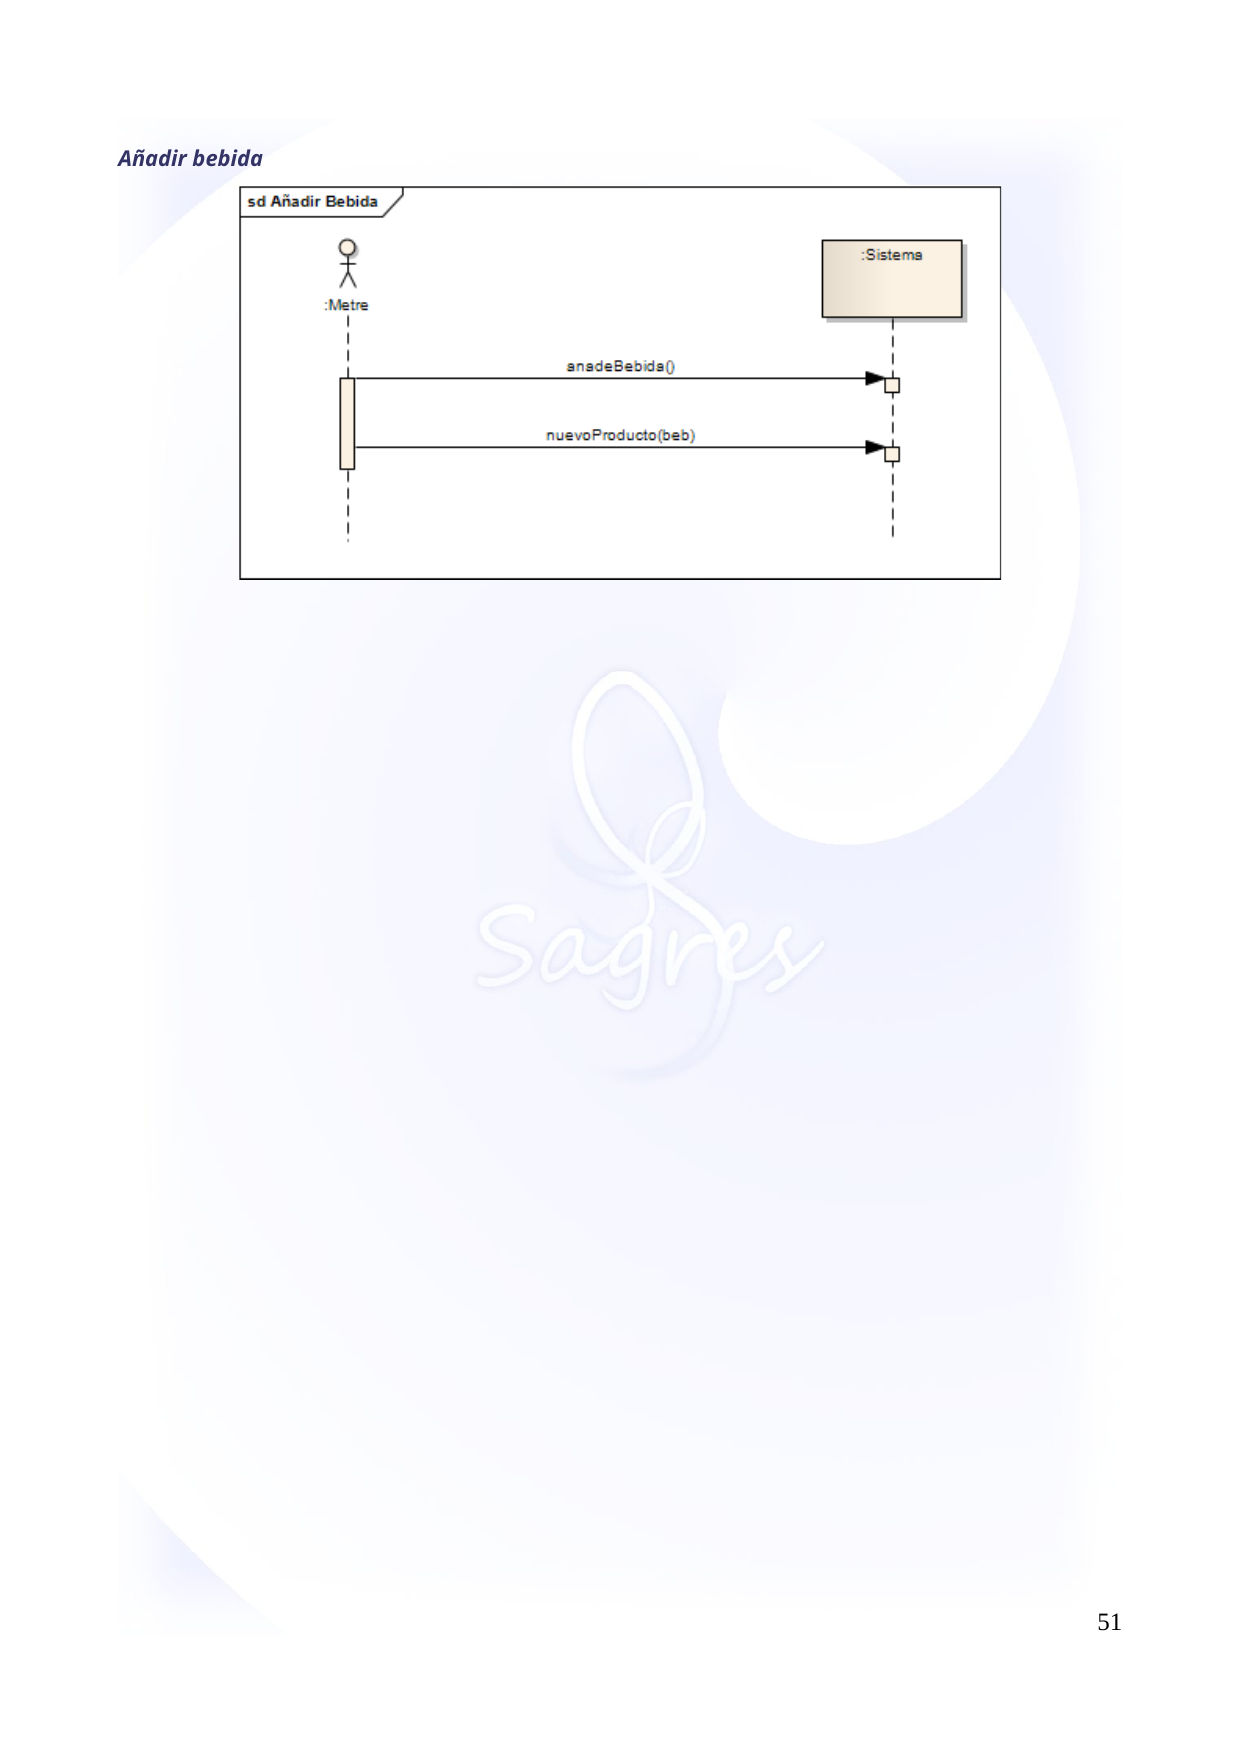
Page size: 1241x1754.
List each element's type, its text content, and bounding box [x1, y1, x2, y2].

subtitle Añadir bebida [118, 143, 1122, 173]
picture [118, 118, 1122, 143]
picture [118, 173, 1122, 1636]
